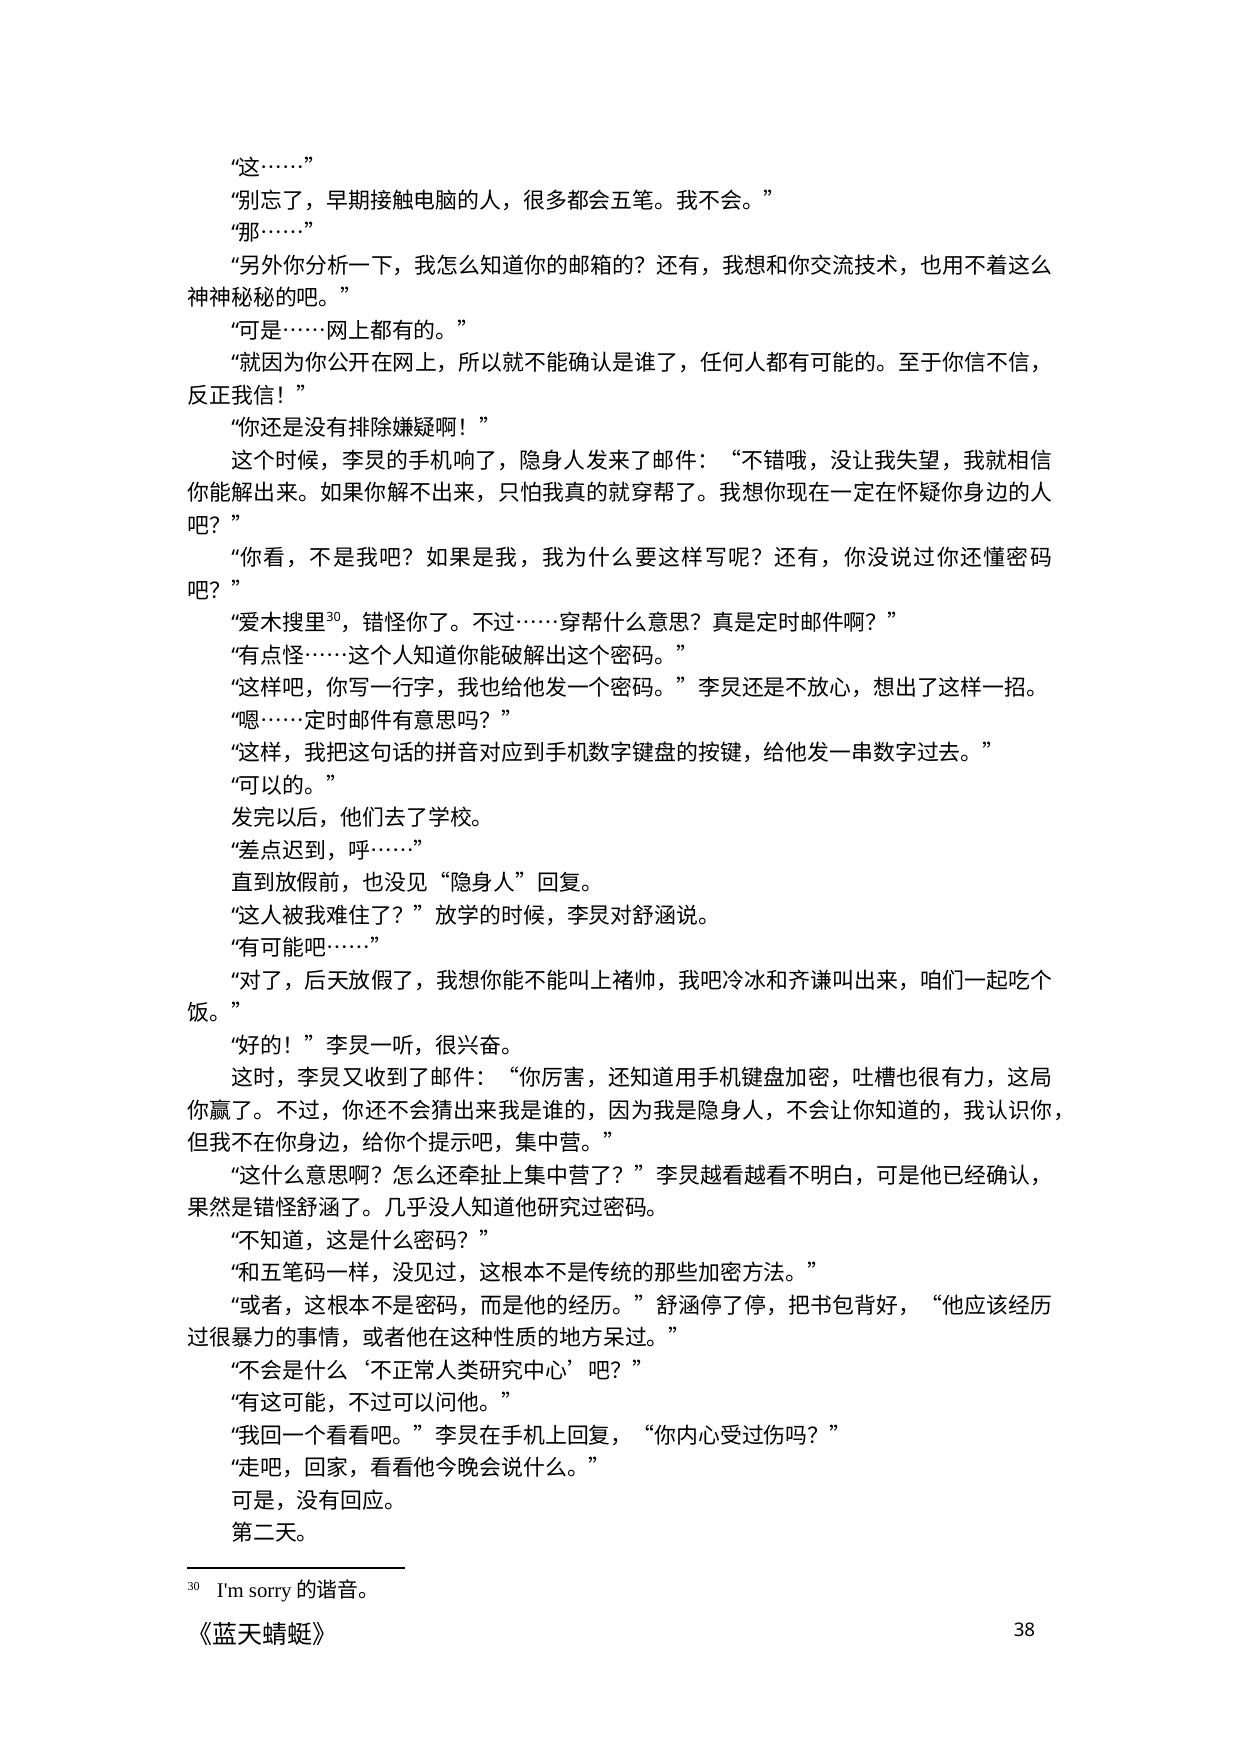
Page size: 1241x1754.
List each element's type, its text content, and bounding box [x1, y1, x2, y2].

text “这样，我把这句话的拼音对应到手机数字键盘的按键，给他发一串数字过去。” [187, 735, 1053, 767]
text “有可能吧……” [187, 930, 1053, 962]
text 第二天。 [187, 1515, 1053, 1547]
text 这个时候，李炅的手机响了，隐身人发来了邮件：“不错哦，没让我失望，我就相信你能解出来。如果你解不出来，只怕我真的就穿帮了。我想你现在一定在怀疑你身边的人吧？” [187, 442, 1053, 540]
text “或者，这根本不是密码，而是他的经历。”舒涵停了停，把书包背好，“他应该经历过很暴力的事情，或者他在这种性质的地方呆过。” [187, 1287, 1053, 1352]
text “可以的。” [187, 767, 1053, 800]
text “这什么意思啊？怎么还牵扯上集中营了？”李炅越看越看不明白，可是他已经确认，果然是错怪舒涵了。几乎没人知道他研究过密码。 [187, 1157, 1053, 1222]
text “另外你分析一下，我怎么知道你的邮箱的？还有，我想和你交流技术，也用不着这么神神秘秘的吧。” [187, 247, 1053, 312]
text “可是……网上都有的。” [187, 312, 1053, 345]
text “好的！”李炅一听，很兴奋。 [187, 1027, 1053, 1060]
text 发完以后，他们去了学校。 [187, 800, 1053, 832]
text “有点怪……这个人知道你能破解出这个密码。” [187, 637, 1053, 670]
text “对了，后天放假了，我想你能不能叫上褚帅，我吧冷冰和齐谦叫出来，咱们一起吃个饭。” [187, 962, 1053, 1027]
text “你还是没有排除嫌疑啊！” [187, 410, 1053, 442]
text “我回一个看看吧。”李炅在手机上回复，“你内心受过伤吗？” [187, 1417, 1053, 1450]
text “差点迟到，呼……” [187, 832, 1053, 865]
text I'm sorry的谐音。 [187, 1574, 1053, 1604]
text “爱木搜里，错怪你了。不过……穿帮什么意思？真是定时邮件啊？” [187, 605, 1053, 637]
text “这样吧，你写一行字，我也给他发一个密码。”李炅还是不放心，想出了这样一招。 [187, 670, 1053, 702]
text “有这可能，不过可以问他。” [187, 1385, 1053, 1417]
text “那……” [187, 215, 1053, 247]
text “嗯……定时邮件有意思吗？” [187, 702, 1053, 735]
text “别忘了，早期接触电脑的人，很多都会五笔。我不会。” [187, 182, 1053, 215]
text “就因为你公开在网上，所以就不能确认是谁了，任何人都有可能的。至于你信不信，反正我信！” [187, 345, 1053, 410]
text 这时，李炅又收到了邮件：“你厉害，还知道用手机键盘加密，吐槽也很有力，这局你赢了。不过，你还不会猜出来我是谁的，因为我是隐身人，不会让你知道的，我认识你，但我不在你身边，给你个提示吧，集中营。” [187, 1060, 1053, 1157]
text “这人被我难住了？”放学的时候，李炅对舒涵说。 [187, 897, 1053, 930]
text “不知道，这是什么密码？” [187, 1222, 1053, 1255]
text 直到放假前，也没见“隐身人”回复。 [187, 865, 1053, 897]
text 可是，没有回应。 [187, 1482, 1053, 1515]
text “你看，不是我吧？如果是我，我为什么要这样写呢？还有，你没说过你还懂密码吧？” [187, 540, 1053, 605]
text “走吧，回家，看看他今晚会说什么。” [187, 1450, 1053, 1482]
text “不会是什么‘不正常人类研究中心’吧？” [187, 1352, 1053, 1385]
text “和五笔码一样，没见过，这根本不是传统的那些加密方法。” [187, 1255, 1053, 1287]
text “这……” [187, 150, 1053, 182]
